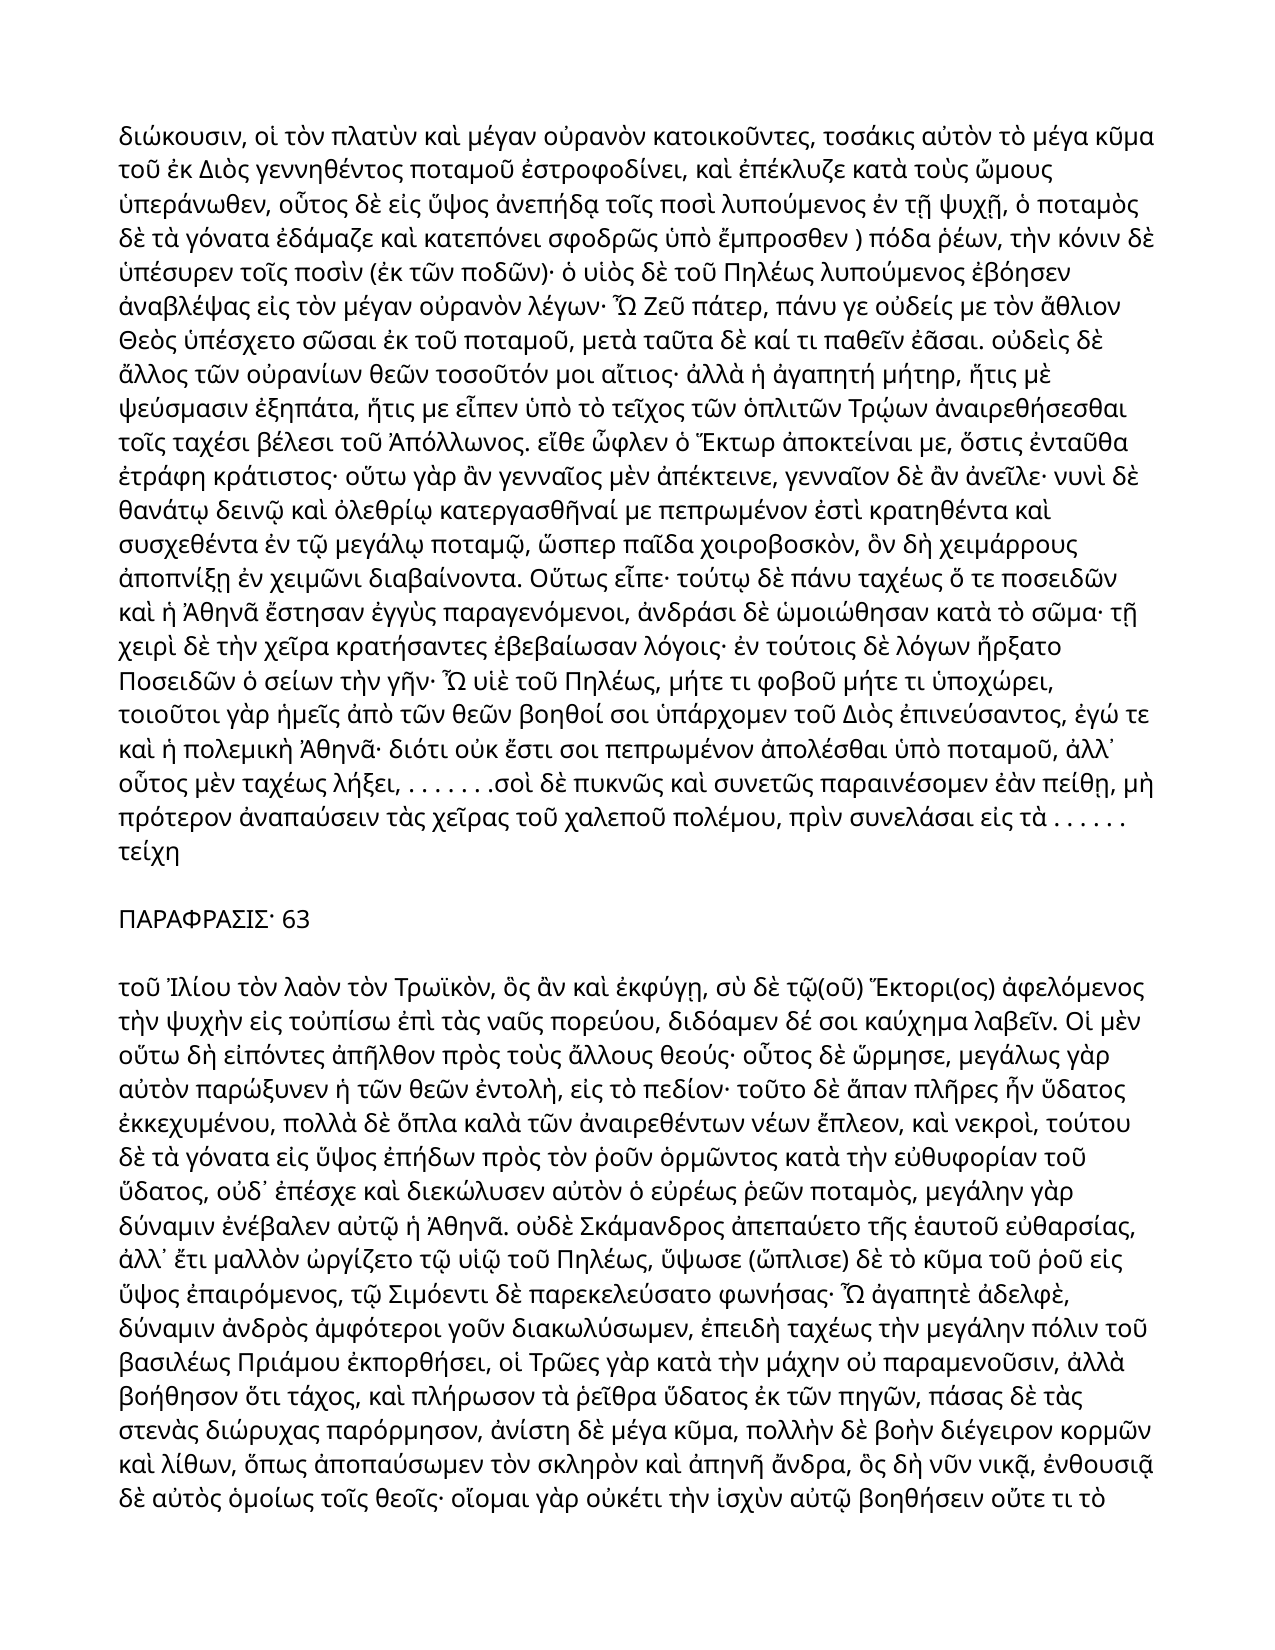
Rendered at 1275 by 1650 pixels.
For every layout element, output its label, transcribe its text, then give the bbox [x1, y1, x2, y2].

text ΠΑΡΑΦΡΑΣΙΣ· 63 [118, 902, 1157, 936]
text τοῦ Ἰλίου τὸν λαὸν τὸν Τρωϊκὸν, ὃς ἂν καὶ ἐκφύγῃ, σὺ δὲ τῷ(οῦ) Ἕκτορι(ος) ἀφελόμενος τὴν ψυχὴν εἰς τοὐπίσω ἐπὶ τὰς ναῦς πορεύου, διδόαμεν δέ σοι καύχημα λαβεῖν. Οἱ μὲν οὕτω δὴ εἰπόντες ἀπῆλθον πρὸς τοὺς ἄλλους θεούς· οὗτος δὲ ὥρμησε, μεγάλως γὰρ αὐτὸν παρώξυνεν ἡ τῶν θεῶν ἐντολὴ, εἰς τὸ πεδίον· τοῦτο δὲ ἅπαν πλῆρες ἦν ὕδατος ἐκκεχυμένου, πολλὰ δὲ ὅπλα καλὰ τῶν ἀναιρεθέντων νέων ἔπλεον, καὶ νεκροὶ, τούτου δὲ τὰ γόνατα εἰς ὕψος ἐπήδων πρὸς τὸν ῥοῦν ὁρμῶντος κατὰ τὴν εὐθυφορίαν τοῦ ὕδατος, οὐδ᾽ ἐπέσχε καὶ διεκώλυσεν αὐτὸν ὁ εὐρέως ῥεῶν ποταμὸς, μεγάλην γὰρ δύναμιν ἐνέβαλεν αὐτῷ ἡ Ἀθηνᾶ. οὐδὲ Σκάμανδρος ἀπεπαύετο τῆς ἑαυτοῦ εὐθαρσίας, ἀλλ᾿ ἔτι μαλλὸν ὠργίζετο τῷ υἱῷ τοῦ Πηλέως, ὕψωσε (ὥπλισε) δὲ τὸ κῦμα τοῦ ῥοῦ εἰς ὕψος ἐπαιρόμενος, τῷ Σιμόεντι δὲ παρεκελεύσατο φωνήσας· Ὦ ἀγαπητὲ ἀδελφὲ, δύναμιν ἀνδρὸς ἀμφότεροι γοῦν διακωλύσωμεν, ἐπειδὴ ταχέως τὴν μεγάλην πόλιν τοῦ βασιλέως Πριάμου ἐκπορθήσει, οἱ Τρῶες γὰρ κατὰ τὴν μάχην οὐ παραμενοῦσιν, ἀλλὰ βοήθησον ὅτι τάχος, καὶ πλήρωσον τὰ ῥεῖθρα ὕδατος ἐκ τῶν πηγῶν, πάσας δὲ τὰς στενὰς διώρυχας παρόρμησον, ἀνίστη δὲ μέγα κῦμα, πολλὴν δὲ βοὴν διέγειρον κορμῶν καὶ λίθων, ὅπως ἀποπαύσωμεν τὸν σκληρὸν καὶ ἀπηνῆ ἄνδρα, ὃς δὴ νῦν νικᾷ, ἐνθουσιᾷ δὲ αὐτὸς ὁμοίως τοῖς θεοῖς· οἴομαι γὰρ οὐκέτι τὴν ἰσχὺν αὐτῷ βοηθήσειν οὔτε τι τὸ [118, 970, 1157, 1515]
text διώκουσιν, οἱ τὸν πλατὺν καὶ μέγαν οὐρανὸν κατοικοῦντες, τοσάκις αὐτὸν τὸ μέγα κῦμα τοῦ ἐκ Διὸς γεννηθέντος ποταμοῦ ἐστροφοδίνει, καὶ ἐπέκλυζε κατὰ τοὺς ὤμους ὑπεράνωθεν, οὗτος δὲ εἰς ὕψος ἀνεπήδᾳ τοῖς ποσὶ λυπούμενος ἐν τῇ ψυχῇ, ὁ ποταμὸς δὲ τὰ γόνατα ἐδάμαζε καὶ κατεπόνει σφοδρῶς ὑπὸ ἔμπροσθεν ) πόδα ῥέων, τὴν κόνιν δὲ ὑπέσυρεν τοῖς ποσὶν (ἐκ τῶν ποδῶν)· ὁ υἱὸς δὲ τοῦ Πηλέως λυπούμενος ἐβόησεν ἀναβλέψας εἰς τὸν μέγαν οὐρανὸν λέγων· Ὦ Ζεῦ πάτερ, πάνυ γε οὐδείς με τὸν ἄθλιον Θεὸς ὑπέσχετο σῶσαι ἐκ τοῦ ποταμοῦ, μετὰ ταῦτα δὲ καί τι παθεῖν ἐᾶσαι. οὐδεὶς δὲ ἄλλος τῶν οὐρανίων θεῶν τοσοῦτόν μοι αἴτιος· ἀλλὰ ἡ ἀγαπητή μήτηρ, ἥτις μὲ ψεύσμασιν ἐξηπάτα, ἥτις με εἶπεν ὑπὸ τὸ τεῖχος τῶν ὁπλιτῶν Τρῴων ἀναιρεθήσεσθαι τοῖς ταχέσι βέλεσι τοῦ Ἀπόλλωνος. εἴθε ὦφλεν ὁ Ἕκτωρ ἀποκτείναι με, ὅστις ἐνταῦθα ἐτράφη κράτιστος· οὕτω γὰρ ἂν γενναῖος μὲν ἀπέκτεινε, γενναῖον δὲ ἂν ἀνεῖλε· νυνὶ δὲ θανάτῳ δεινῷ καὶ ὀλεθρίῳ κατεργασθῆναί με πεπρωμένον ἐστὶ κρατηθέντα καὶ συσχεθέντα ἐν τῷ μεγάλῳ ποταμῷ, ὥσπερ παῖδα χοιροβοσκὸν, ὃν δὴ χειμάρρους ἀποπνίξῃ ἐν χειμῶνι διαβαίνοντα. Οὕτως εἶπε· τούτῳ δὲ πάνυ ταχέως ὅ τε ποσειδῶν καὶ ἡ Ἀθηνᾶ ἔστησαν ἐγγὺς παραγενόμενοι, ἀνδράσι δὲ ὡμοιώθησαν κατὰ τὸ σῶμα· τῇ χειρὶ δὲ τὴν χεῖρα κρατήσαντες ἐβεβαίωσαν λόγοις· ἐν τούτοις δὲ λόγων ἤρξατο Ποσειδῶν ὁ σείων τὴν γῆν· Ὦ υἱὲ τοῦ Πηλέως, μήτε τι φοβοῦ μήτε τι ὑποχώρει, τοιοῦτοι γὰρ ἡμεῖς ἀπὸ τῶν θεῶν βοηθοί σοι ὑπάρχομεν τοῦ Διὸς ἐπινεύσαντος, ἐγώ τε καὶ ἡ πολεμικὴ Ἀθηνᾶ· διότι οὐκ ἔστι σοι πεπρωμένον ἀπολέσθαι ὑπὸ ποταμοῦ, ἀλλ᾿ οὗτος μὲν ταχέως λήξει, . . . . . . .σοὶ δὲ πυκνῶς καὶ συνετῶς παραινέσομεν ἐὰν πείθῃ, μὴ πρότερον ἀναπαύσειν τὰς χεῖρας τοῦ χαλεποῦ πολέμου, πρὶν συνελάσαι εἰς τὰ . . . . . . τείχη [118, 118, 1157, 867]
